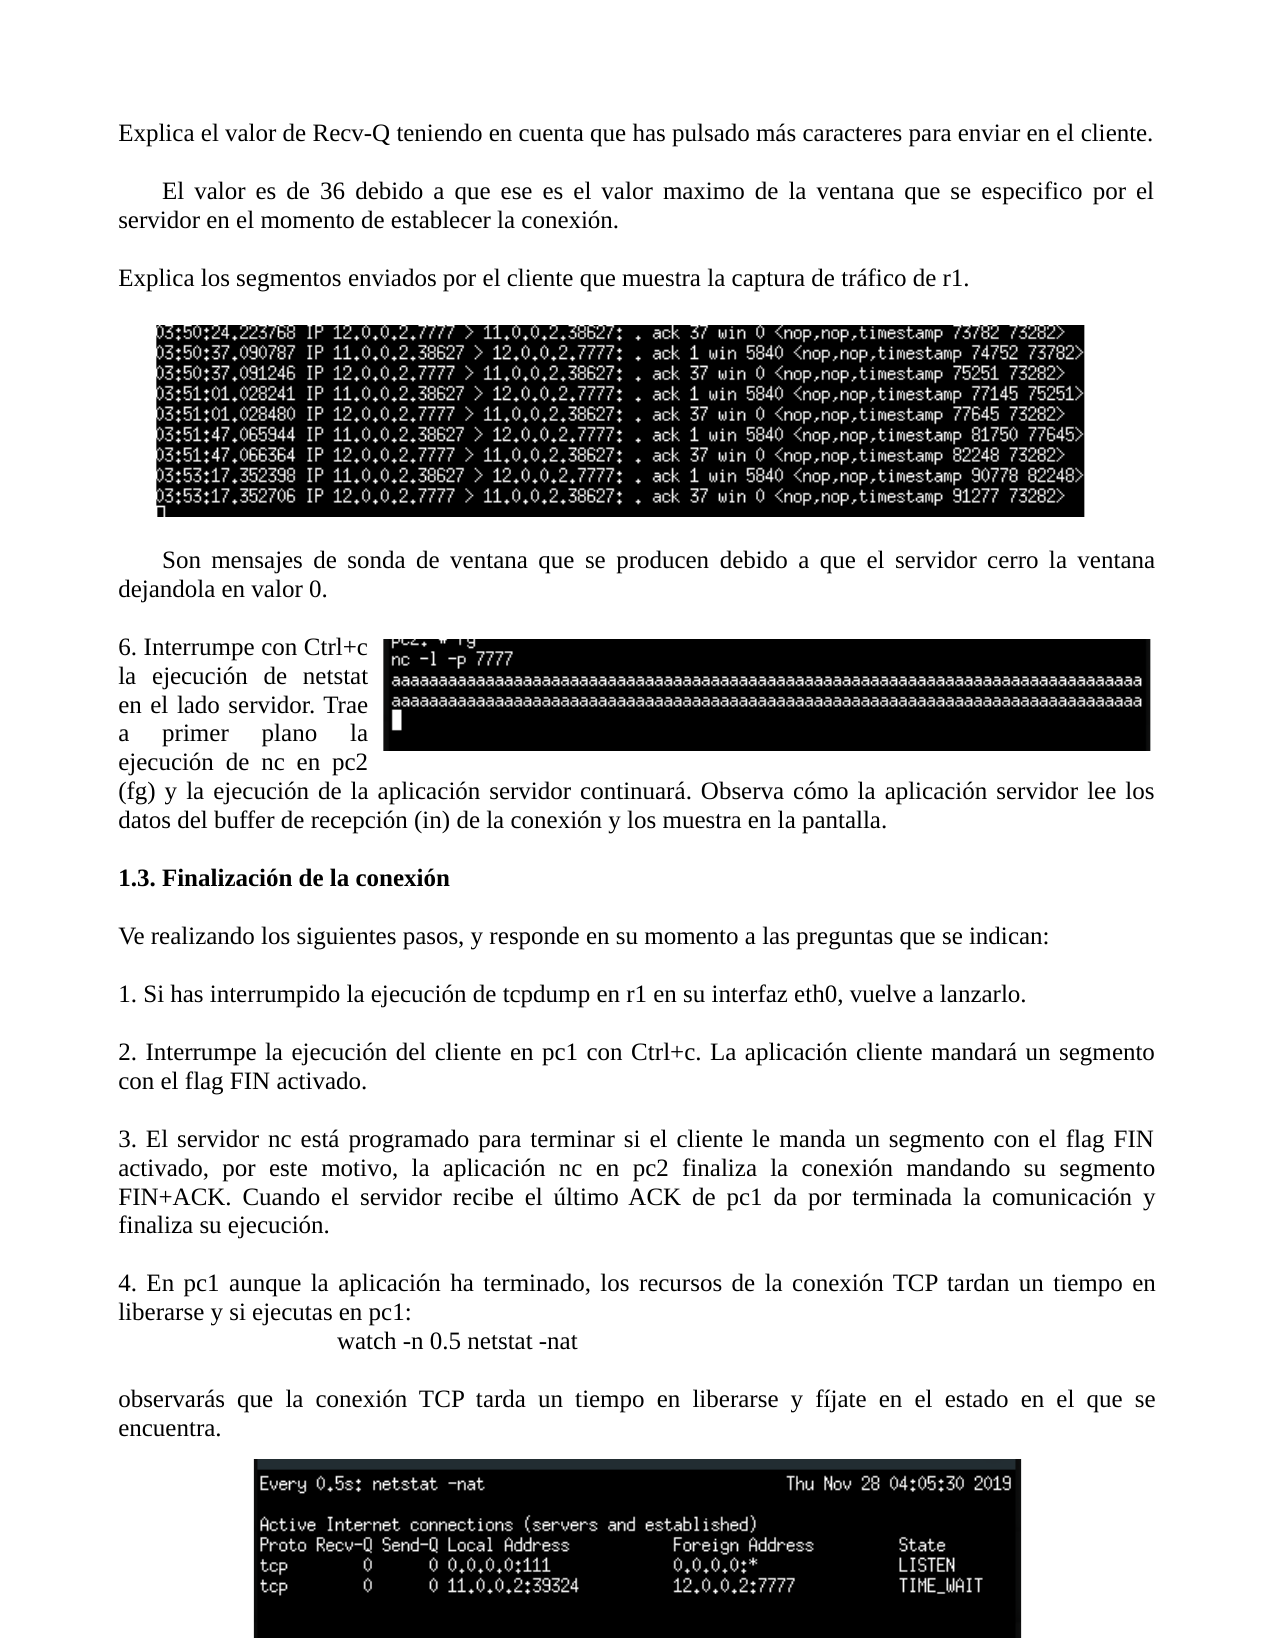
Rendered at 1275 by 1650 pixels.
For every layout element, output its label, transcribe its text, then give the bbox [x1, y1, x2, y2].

text 6. Interrumpe con Ctrl+c la ejecución de netstat en el lado servidor. Trae a primer plano la ejecución de nc en pc2 (fg) y la ejecución de la aplicación servidor continuará. Observa cómo la aplicación servidor lee los datos del buffer de recepción (in) de la conexión y los muestra en la pantalla. [118, 632, 1157, 833]
text watch -n 0.5 netstat -nat [118, 1326, 1157, 1355]
picture [253, 1459, 1022, 1638]
text 1. Si has interrumpido la ejecución de tcpdump en r1 en su interfaz eth0, vuelve a lanzarlo. [118, 979, 1157, 1008]
text 2. Interrumpe la ejecución del cliente en pc1 con Ctrl+c. La aplicación cliente mandará un segmento con el flag FIN activado. [118, 1037, 1157, 1095]
text 1.3. Finalización de la conexión [118, 863, 1157, 892]
picture [383, 639, 1151, 751]
text 4. En pc1 aunque la aplicación ha terminado, los recursos de la conexión TCP tardan un tiempo en liberarse y si ejecutas en pc1: [118, 1268, 1157, 1326]
text observarás que la conexión TCP tarda un tiempo en liberarse y fíjate en el estado en el que se encuentra. [118, 1384, 1157, 1442]
text Explica el valor de Recv-Q teniendo en cuenta que has pulsado más caracteres para enviar en el cliente. [118, 118, 1157, 147]
picture [156, 325, 1085, 517]
text Ve realizando los siguientes pasos, y responde en su momento a las preguntas que se indican: [118, 921, 1157, 950]
text El valor es de 36 debido a que ese es el valor maximo de la ventana que se especifico por el servidor en el momento de establecer la conexión. [118, 176, 1157, 234]
text Son mensajes de sonda de ventana que se producen debido a que el servidor cerro la ventana dejandola en valor 0. [118, 545, 1157, 603]
text 3. El servidor nc está programado para terminar si el cliente le manda un segmento con el flag FIN activado, por este motivo, la aplicación nc en pc2 finaliza la conexión mandando su segmento FIN+ACK. Cuando el servidor recibe el último ACK de pc1 da por terminada la comunicación y finaliza su ejecución. [118, 1124, 1157, 1239]
text Explica los segmentos enviados por el cliente que muestra la captura de tráfico de r1. [118, 263, 1157, 292]
